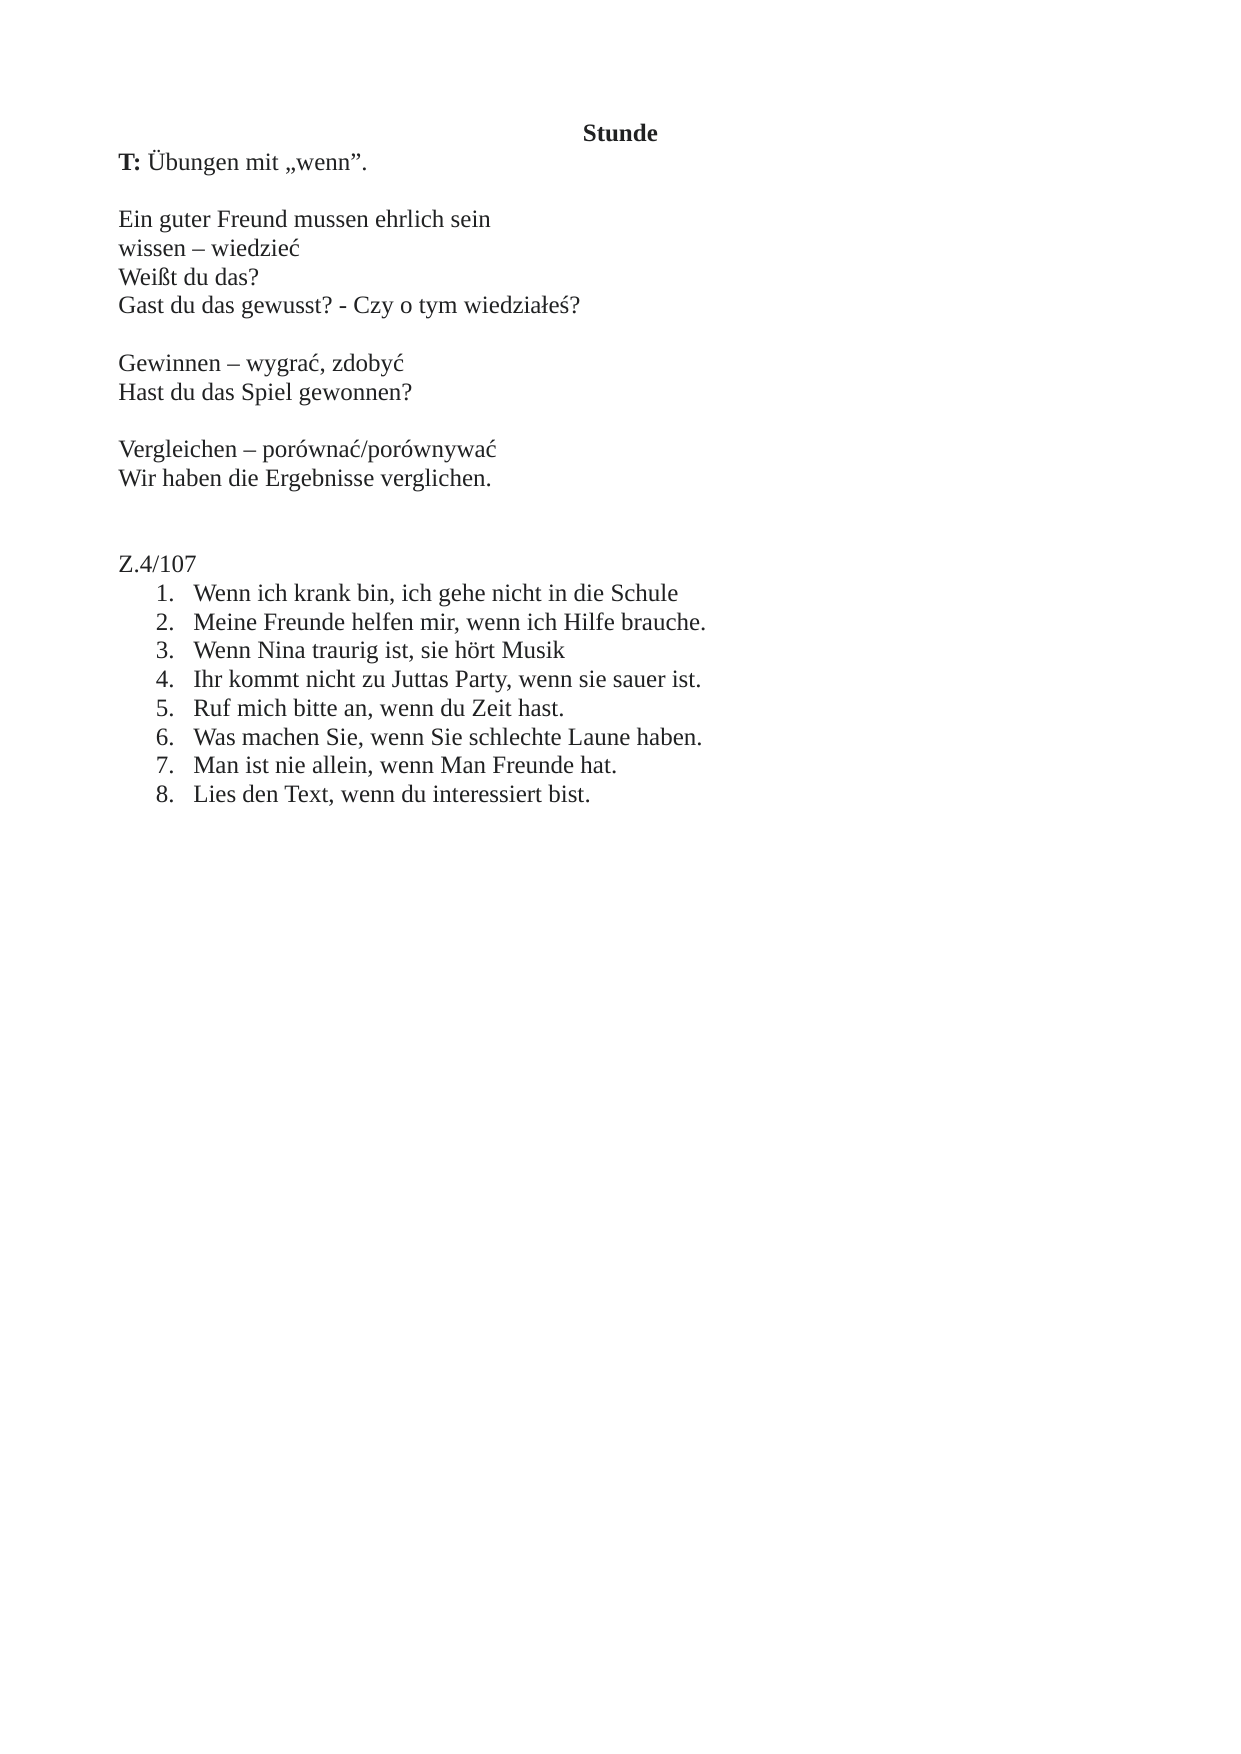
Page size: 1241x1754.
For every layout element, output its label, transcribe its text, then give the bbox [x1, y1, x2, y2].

text wissen – wiedzieć [118, 233, 1122, 262]
list Ihr kommt nicht zu Juttas Party, wenn sie sauer ist. [156, 664, 1122, 693]
list Wenn Nina traurig ist, sie hört Musik [156, 636, 1122, 664]
list Man ist nie allein, wenn Man Freunde hat. [156, 751, 1122, 779]
text Z.4/107 [118, 549, 1122, 578]
list Wenn ich krank bin, ich gehe nicht in die Schule [156, 578, 1122, 607]
text Gewinnen – wygrać, zdobyć [118, 348, 1122, 377]
text Gast du das gewusst? - Czy o tym wiedziałeś? [118, 291, 1122, 319]
text Ein guter Freund mussen ehrlich sein [118, 204, 1122, 233]
text Vergleichen – porównać/porównywać [118, 434, 1122, 463]
list Was machen Sie, wenn Sie schlechte Laune haben. [156, 722, 1122, 751]
text Weißt du das? [118, 262, 1122, 291]
text Hast du das Spiel gewonnen? [118, 377, 1122, 406]
text T: Übungen mit „wenn”. [118, 147, 1122, 176]
list Lies den Text, wenn du interessiert bist. [156, 779, 1122, 808]
list Meine Freunde helfen mir, wenn ich Hilfe brauche. [156, 607, 1122, 636]
text Wir haben die Ergebnisse verglichen. [118, 463, 1122, 492]
list Ruf mich bitte an, wenn du Zeit hast. [156, 693, 1122, 722]
text Stunde [118, 118, 1122, 147]
